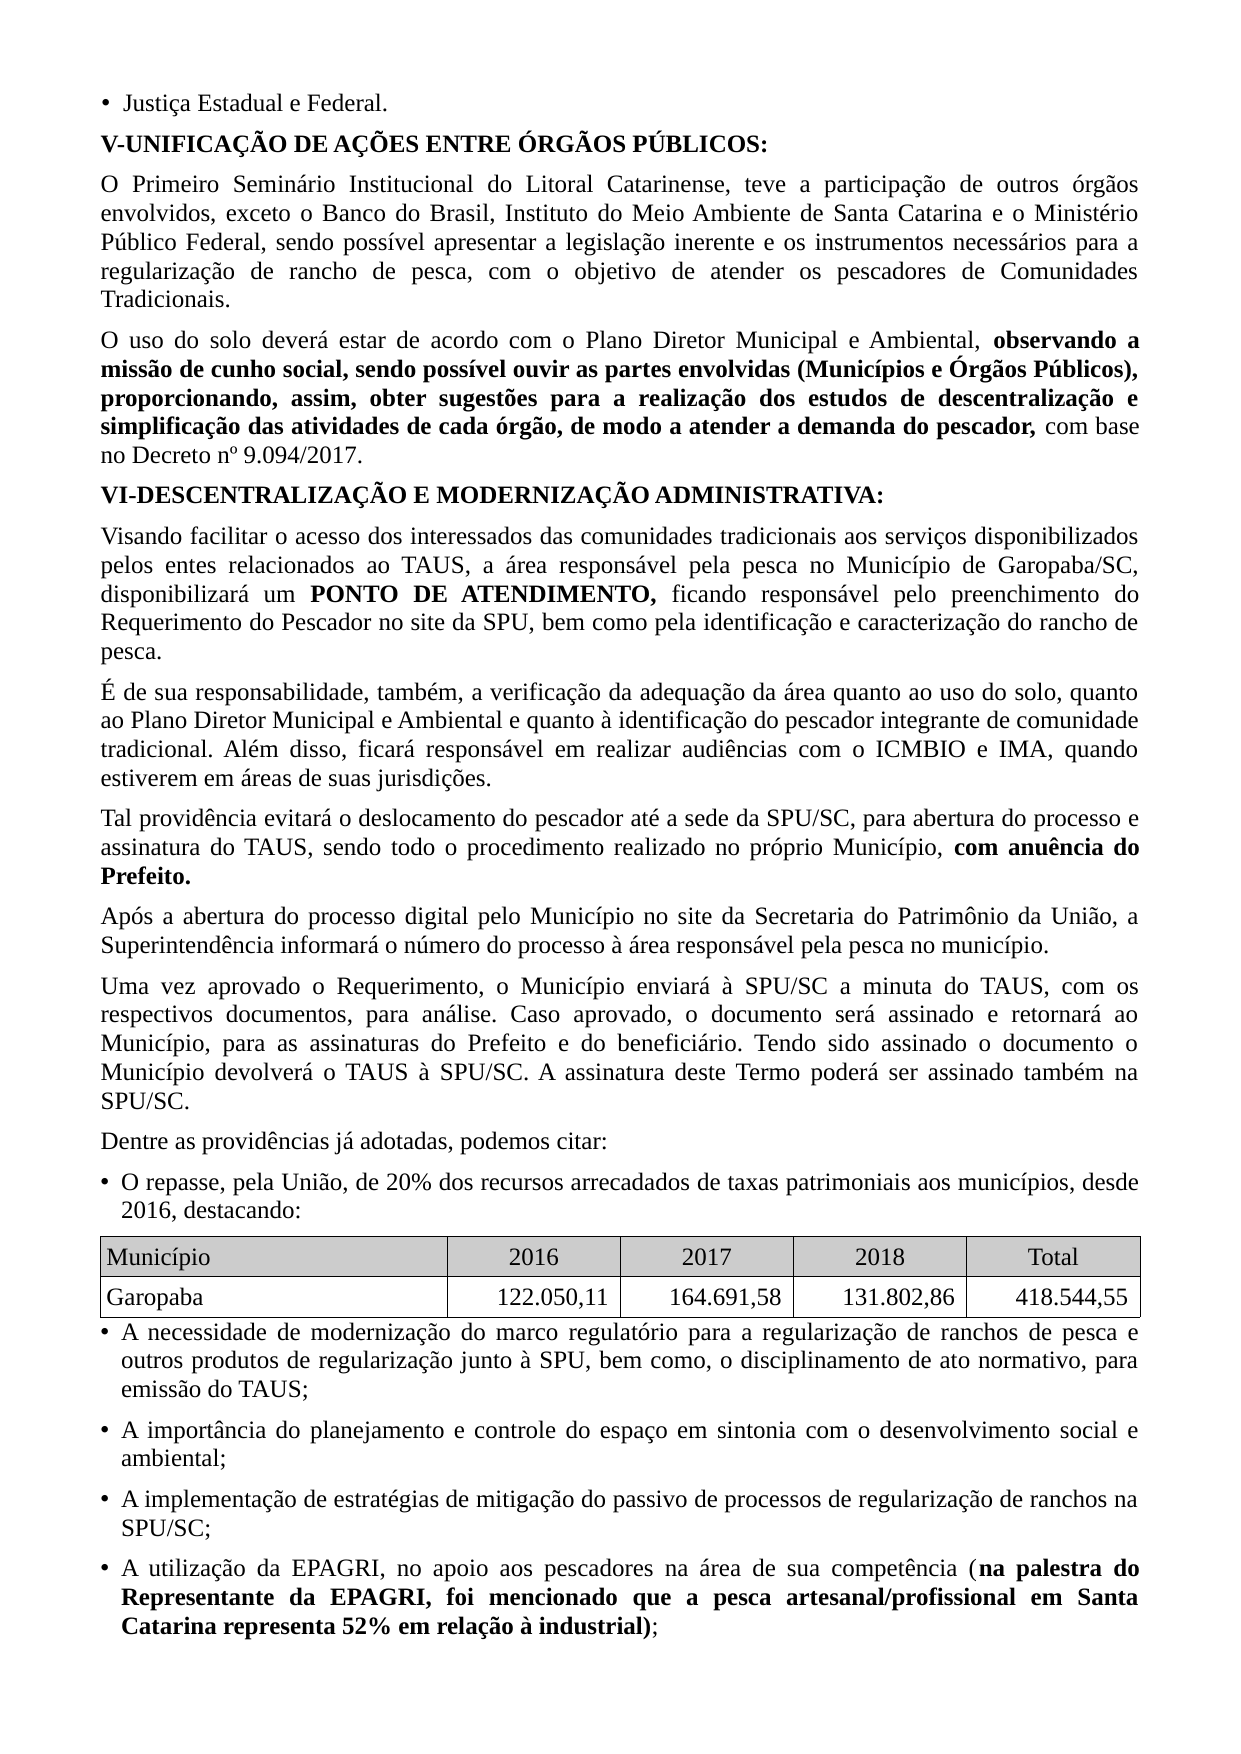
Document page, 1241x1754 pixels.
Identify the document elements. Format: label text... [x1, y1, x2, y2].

text Uma vez aprovado o Requerimento, o Município enviará à SPU/SC a minuta do TAUS, com os respectivos documentos, para análise. Caso aprovado, o documento será assinado e retornará ao Município, para as assinaturas do Prefeito e do beneficiário. Tendo sido assinado o documento o Município devolverá o TAUS à SPU/SC. A assinatura deste Termo poderá ser assinado também na SPU/SC. [100, 971, 1140, 1114]
list O repasse, pela União, de 20% dos recursos arrecadados de taxas patrimoniais aos municípios, desde 2016, destacando: [100, 1167, 1140, 1224]
table_header Município [101, 1237, 447, 1276]
table_header 2017 [621, 1237, 793, 1276]
table_cell Garopaba [101, 1277, 447, 1317]
text Tal providência evitará o deslocamento do pescador até a sede da SPU/SC, para abertura do processo e assinatura do TAUS, sendo todo o procedimento realizado no próprio Município, com anuência do Prefeito. [100, 803, 1140, 890]
list A utilização da EPAGRI, no apoio aos pescadores na área de sua competência (na palestra do Representante da EPAGRI, foi mencionado que a pesca artesanal/profissional em Santa Catarina representa 52% em relação à industrial); [100, 1553, 1140, 1639]
list A implementação de estratégias de mitigação do passivo de processos de regularização de ranchos na SPU/SC; [100, 1484, 1140, 1542]
table_cell 131.802,86 [794, 1277, 966, 1317]
table_header 2018 [794, 1237, 966, 1276]
text Dentre as providências já adotadas, podemos citar: [100, 1126, 1140, 1155]
table_cell 122.050,11 [448, 1277, 620, 1317]
text É de sua responsabilidade, também, a verificação da adequação da área quanto ao uso do solo, quanto ao Plano Diretor Municipal e Ambiental e quanto à identificação do pescador integrante de comunidade tradicional. Além disso, ficará responsável em realizar audiências com o ICMBIO e IMA, quando estiverem em áreas de suas jurisdições. [100, 677, 1140, 792]
text VI-DESCENTRALIZAÇÃO E MODERNIZAÇÃO ADMINISTRATIVA: [100, 481, 1140, 509]
list Justiça Estadual e Federal. [101, 88, 1140, 117]
table_header Total [967, 1237, 1140, 1276]
table_cell 164.691,58 [621, 1277, 793, 1317]
list A importância do planejamento e controle do espaço em sintonia com o desenvolvimento social e ambiental; [100, 1415, 1140, 1472]
text O uso do solo deverá estar de acordo com o Plano Diretor Municipal e Ambiental, observando a missão de cunho social, sendo possível ouvir as partes envolvidas (Municípios e Órgãos Públicos), proporcionando, assim, obter sugestões para a realização dos estudos de descentralização e simplificação das atividades de cada órgão, de modo a atender a demanda do pescador, com base no Decreto nº 9.094/2017. [100, 325, 1140, 469]
text V-UNIFICAÇÃO DE AÇÕES ENTRE ÓRGÃOS PÚBLICOS: [100, 129, 1140, 158]
text Visando facilitar o acesso dos interessados das comunidades tradicionais aos serviços disponibilizados pelos entes relacionados ao TAUS, a área responsável pela pesca no Município de Garopaba/SC, disponibilizará um PONTO DE ATENDIMENTO, ficando responsável pelo preenchimento do Requerimento do Pescador no site da SPU, bem como pela identificação e caracterização do rancho de pesca. [100, 521, 1140, 665]
table_header 2016 [448, 1237, 620, 1276]
table_cell 418.544,55 [967, 1277, 1140, 1317]
text O Primeiro Seminário Institucional do Litoral Catarinense, teve a participação de outros órgãos envolvidos, exceto o Banco do Brasil, Instituto do Meio Ambiente de Santa Catarina e o Ministério Público Federal, sendo possível apresentar a legislação inerente e os instrumentos necessários para a regularização de rancho de pesca, com o objetivo de atender os pescadores de Comunidades Tradicionais. [100, 169, 1140, 313]
list A necessidade de modernização do marco regulatório para a regularização de ranchos de pesca e outros produtos de regularização junto à SPU, bem como, o disciplinamento de ato normativo, para emissão do TAUS; [100, 1318, 1140, 1403]
text Após a abertura do processo digital pelo Município no site da Secretaria do Patrimônio da União, a Superintendência informará o número do processo à área responsável pela pesca no município. [100, 901, 1140, 959]
